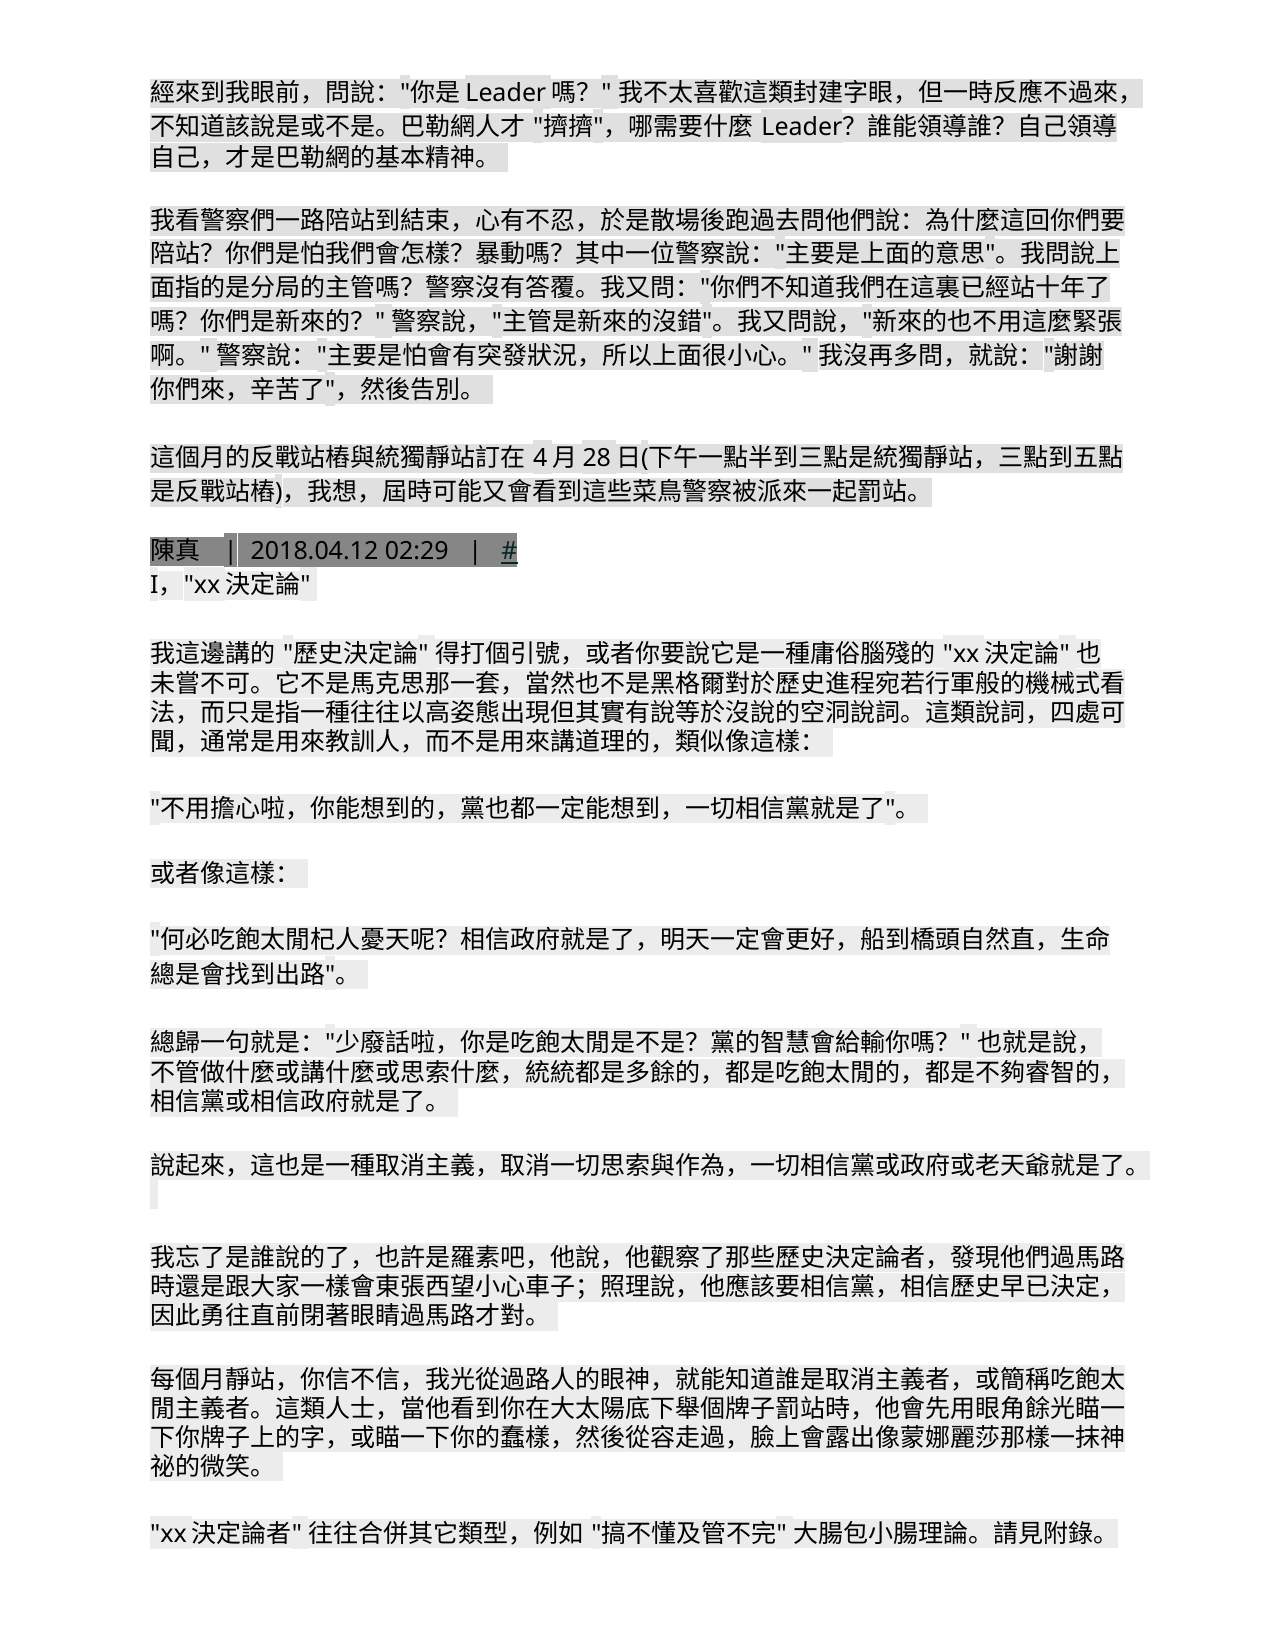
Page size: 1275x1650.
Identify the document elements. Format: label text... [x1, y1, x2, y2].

text 陳真 | 2018.04.12 02:29 | # [150, 533, 1125, 567]
text I，"xx決定論" 我這邊講的 "歷史決定論" 得打個引號，或者你要說它是一種庸俗腦殘的 "xx決定論" 也未嘗不可。它不是馬克思那一套，當然也不是黑格爾對於歷史進程宛若行軍般的機械式看法，而只是指一種往往以高姿態出現但其實有說等於沒說的空洞說詞。這類說詞，四處可聞，通常是用來教訓人，而不是用來講道理的，類似像這樣： "不用擔心啦，你能想到的，黨也都一定能想到，一切相信黨就是了"。 或者像這樣： "何必吃飽太閒杞人憂天呢？相信政府就是了，明天一定會更好，船到橋頭自然直，生命總是會找到出路"。 總歸一句就是："少廢話啦，你是吃飽太閒是不是？黨的智慧會給輸你嗎？" 也就是說，不管做什麼或講什麼或思索什麼，統統都是多餘的，都是吃飽太閒的，都是不夠睿智的，相信黨或相信政府就是了。 說起來，這也是一種取消主義，取消一切思索與作為，一切相信黨或政府或老天爺就是了。 我忘了是誰說的了，也許是羅素吧，他說，他觀察了那些歷史決定論者，發現他們過馬路時還是跟大家一樣會東張西望小心車子；照理說，他應該要相信黨，相信歷史早已決定，因此勇往直前閉著眼睛過馬路才對。 每個月靜站，你信不信，我光從過路人的眼神，就能知道誰是取消主義者，或簡稱吃飽太閒主義者。這類人士，當他看到你在大太陽底下舉個牌子罰站時，他會先用眼角餘光瞄一下你牌子上的字，或瞄一下你的蠢樣，然後從容走過，臉上會露出像蒙娜麗莎那樣一抹神祕的微笑。 "xx決定論者" 往往合併其它類型，例如 "搞不懂及管不完" 大腸包小腸理論。請見附錄。 附錄：「搞不懂及管不完」理論 by 陳真 2009. 12. 16. 靜站時，有位婦人欺近我身邊問說：「你們能說話嗎？我有件事搞不懂耶。」英明的董事長從她臉上的一抹神祕微笑已經知道她要講什麼了，但仍點頭示意："施主請說"。 婦人說：「這個…大事情嘛，台灣這麼多事都管不完了，還管到阿富汗去做什麼？」 我說：「這有衝突嗎？」 婦人露出一抹憐憫的笑容，同時在太陽穴位置比出一個類似「阿達阿達」的手勢說：「是不衝突啦，嘿嘿嘿，但我就是搞不懂，搞不懂。」 一邊說「搞不懂搞不懂」，一邊比著「阿達阿達」的手勢，心滿意足地離開現場。 老實說，巴勒網對於世界和平確實沒有起到一絲作用，但是，對於提昇往來過路人們的自信心，顯然頗有貢獻。當人們看到我們做著這些吃飽太閒的蠢事時，心想：原來世界上還有這麼無聊這麼蠢的人啊，真是值得憐憫，於是自信心瞬間大幅提昇，一抹神祕的微笑就來了。不信的話，各位罰站友，下回靜站不妨注意一下過往行人的表情。 不過，依據這位婦人「搞不懂及管不完」理論，她家的事都管不完了，還管到台灣的事幹啥呢？自己的事都管不完了，還管到先生小孩的事？大腸的事都管不完了，還有時間管到小腸？細胞壁的事都管不完了，還管到細胞膜？去氧核糖核酸簡稱DNA的事都管不完了，還管到粒腺體製造ATP？質子電子整天轉來轉去忙都忙死了，還管到原子核的事？ 依此類推，應該很快就能達到天人合一的涅磐境界。 (未完待續) [150, 567, 1125, 1549]
text 順便插播一下上個月的統獨靜站實況。原本以為只會有我一個人，還好一共來了六個志士。但是，比起警察以及在對街探頭探腦的便衣神探人數，我們恐怕還不到他們的一半。 反戰站樁截至上個月剛好滿十周年，後面這幾年警察已經懶得理我們了。不過，不知道為什麼，最近幾個月頻頻又有警察來現場查勤，不斷問些傻話，例如問說 "你們在這裏做什麼？" 我們都已經站十年了還問這個，情報反應也未免太遲鈍了吧。 這幾次站樁，警察都說，因為接獲檢舉，所以前來查看。有一次則是說代表師範大學前來干涉，要我們滾遠一點。但是，憑什麼干涉呢？警察自己也說不上來。這年頭，佔領立法院，破壞行政院，打警察，揍過路人，口吐族群仇恨語言，居然都能說是偉大人民意志的展現了，巴勒網不過小貓幾隻一動也不動地站在大馬路邊，難道這樣也犯法？ 這回統獨靜站加反戰站樁，不但一些警察前來查勤，而且還是來自不同單位，現場還來了一輛警車在一旁下指導棋。一點二十分，統獨靜站都還沒開始站時，我注意到對街就已經有疑似便衣神探神出鬼沒了。 至於穿制服的警察，不但前來查問，還要了我的身份證，而且還一路陪站到五點結束，真的是 "揪感心ㄟ"。他們問說，"誰是 Leader？" 我本來要說阿忠，但晚說了一步，他們已經來到我眼前，問說："你是Leader嗎？" 我不太喜歡這類封建字眼，但一時反應不過來，不知道該說是或不是。巴勒網人才 "擠擠"，哪需要什麼 Leader？誰能領導誰？自己領導自己，才是巴勒網的基本精神。 我看警察們一路陪站到結束，心有不忍，於是散場後跑過去問他們說：為什麼這回你們要陪站？你們是怕我們會怎樣？暴動嗎？其中一位警察說："主要是上面的意思"。我問說上面指的是分局的主管嗎？警察沒有答覆。我又問："你們不知道我們在這裏已經站十年了嗎？你們是新來的？" 警察說，"主管是新來的沒錯"。我又問說，"新來的也不用這麼緊張啊。" 警察說："主要是怕會有突發狀況，所以上面很小心。" 我沒再多問，就說："謝謝你們來，辛苦了"，然後告別。 這個月的反戰站樁與統獨靜站訂在 4月28日(下午一點半到三點是統獨靜站，三點到五點是反戰站樁)，我想，屆時可能又會看到這些菜鳥警察被派來一起罰站。 [150, 75, 1125, 508]
